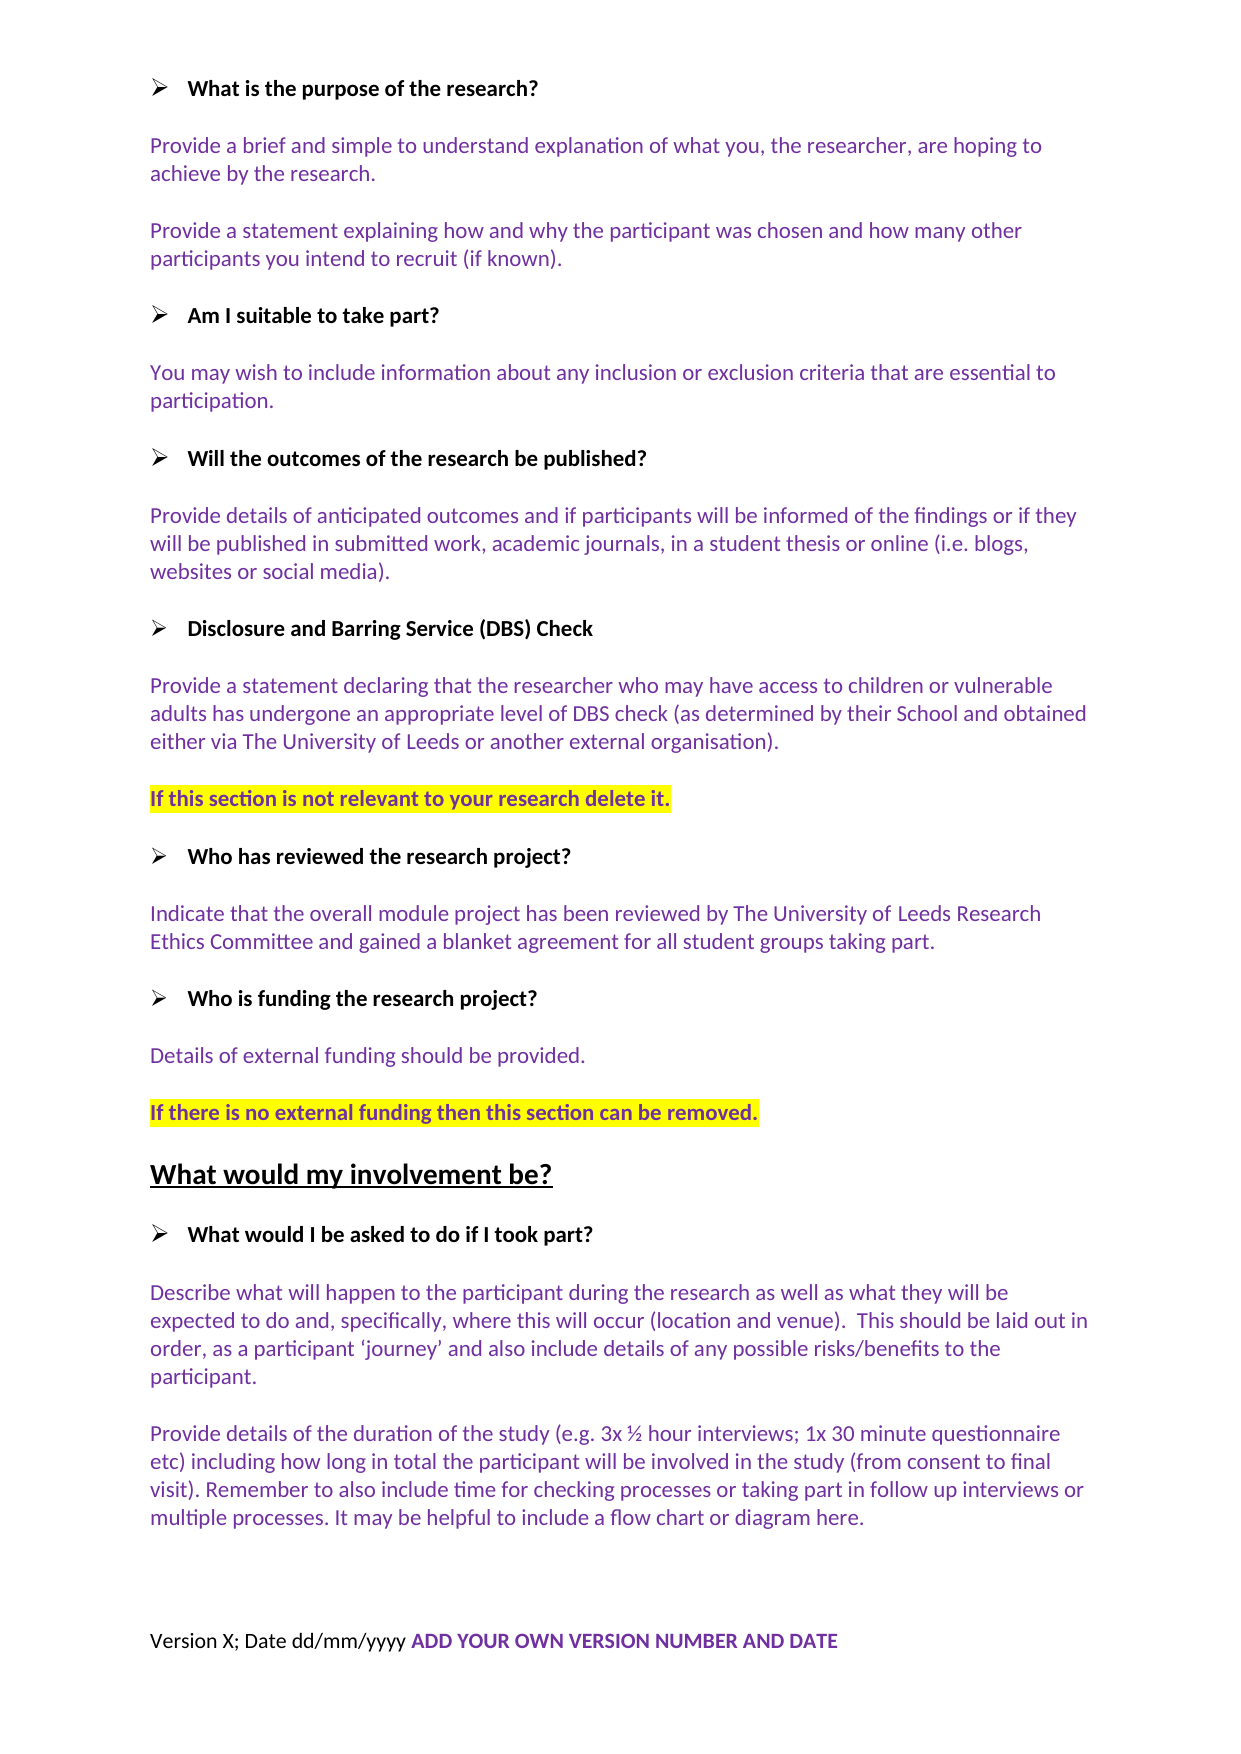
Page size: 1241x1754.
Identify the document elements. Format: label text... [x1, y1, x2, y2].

list Who has reviewed the research project? [150, 842, 1090, 870]
text Provide a statement explaining how and why the participant was chosen and how many other participants you intend to recruit (if known). [150, 216, 1090, 272]
text Provide details of anticipated outcomes and if participants will be informed of the findings or if they will be published in submitted work, academic journals, in a student thesis or online (i.e. blogs, websites or social media). [150, 501, 1090, 585]
text Provide a statement declaring that the researcher who may have access to children or vulnerable adults has undergone an appropriate level of DBS check (as determined by their School and obtained either via The University of Leeds or another external organisation). [150, 671, 1090, 755]
text Details of external funding should be provided. [150, 1041, 1090, 1069]
text Indicate that the overall module project has been reviewed by The University of Leeds Research Ethics Committee and gained a blanket agreement for all student groups taking part. [150, 899, 1090, 955]
text Describe what will happen to the participant during the research as well as what they will be expected to do and, specifically, where this will occur (location and venue). This should be laid out in order, as a participant ‘journey’ and also include details of any possible risks/benefits to the participant. [150, 1278, 1090, 1390]
list Will the outcomes of the research be published? [150, 444, 1090, 472]
list What would I be asked to do if I took part? [150, 1221, 1090, 1248]
list Who is funding the research project? [150, 984, 1090, 1012]
text Provide a brief and simple to understand explanation of what you, the researcher, are hoping to achieve by the research. [150, 131, 1090, 187]
text You may wish to include information about any inclusion or exclusion criteria that are essential to participation. [150, 358, 1090, 414]
list Am I suitable to take part? [150, 301, 1090, 329]
text What would my involvement be? [150, 1156, 1090, 1191]
text If this section is not relevant to your research delete it. [150, 784, 1090, 813]
list What is the purpose of the research? [150, 74, 1090, 102]
text If there is no external funding then this section can be removed. [150, 1098, 1090, 1127]
text Provide details of the duration of the study (e.g. 3x ½ hour interviews; 1x 30 minute questionnaire etc) including how long in total the participant will be involved in the study (from consent to final visit). Remember to also include time for checking processes or taking part in follow up interviews or multiple processes. It may be helpful to include a flow chart or diagram here. [150, 1419, 1090, 1531]
list Disclosure and Barring Service (DBS) Check [150, 614, 1090, 642]
